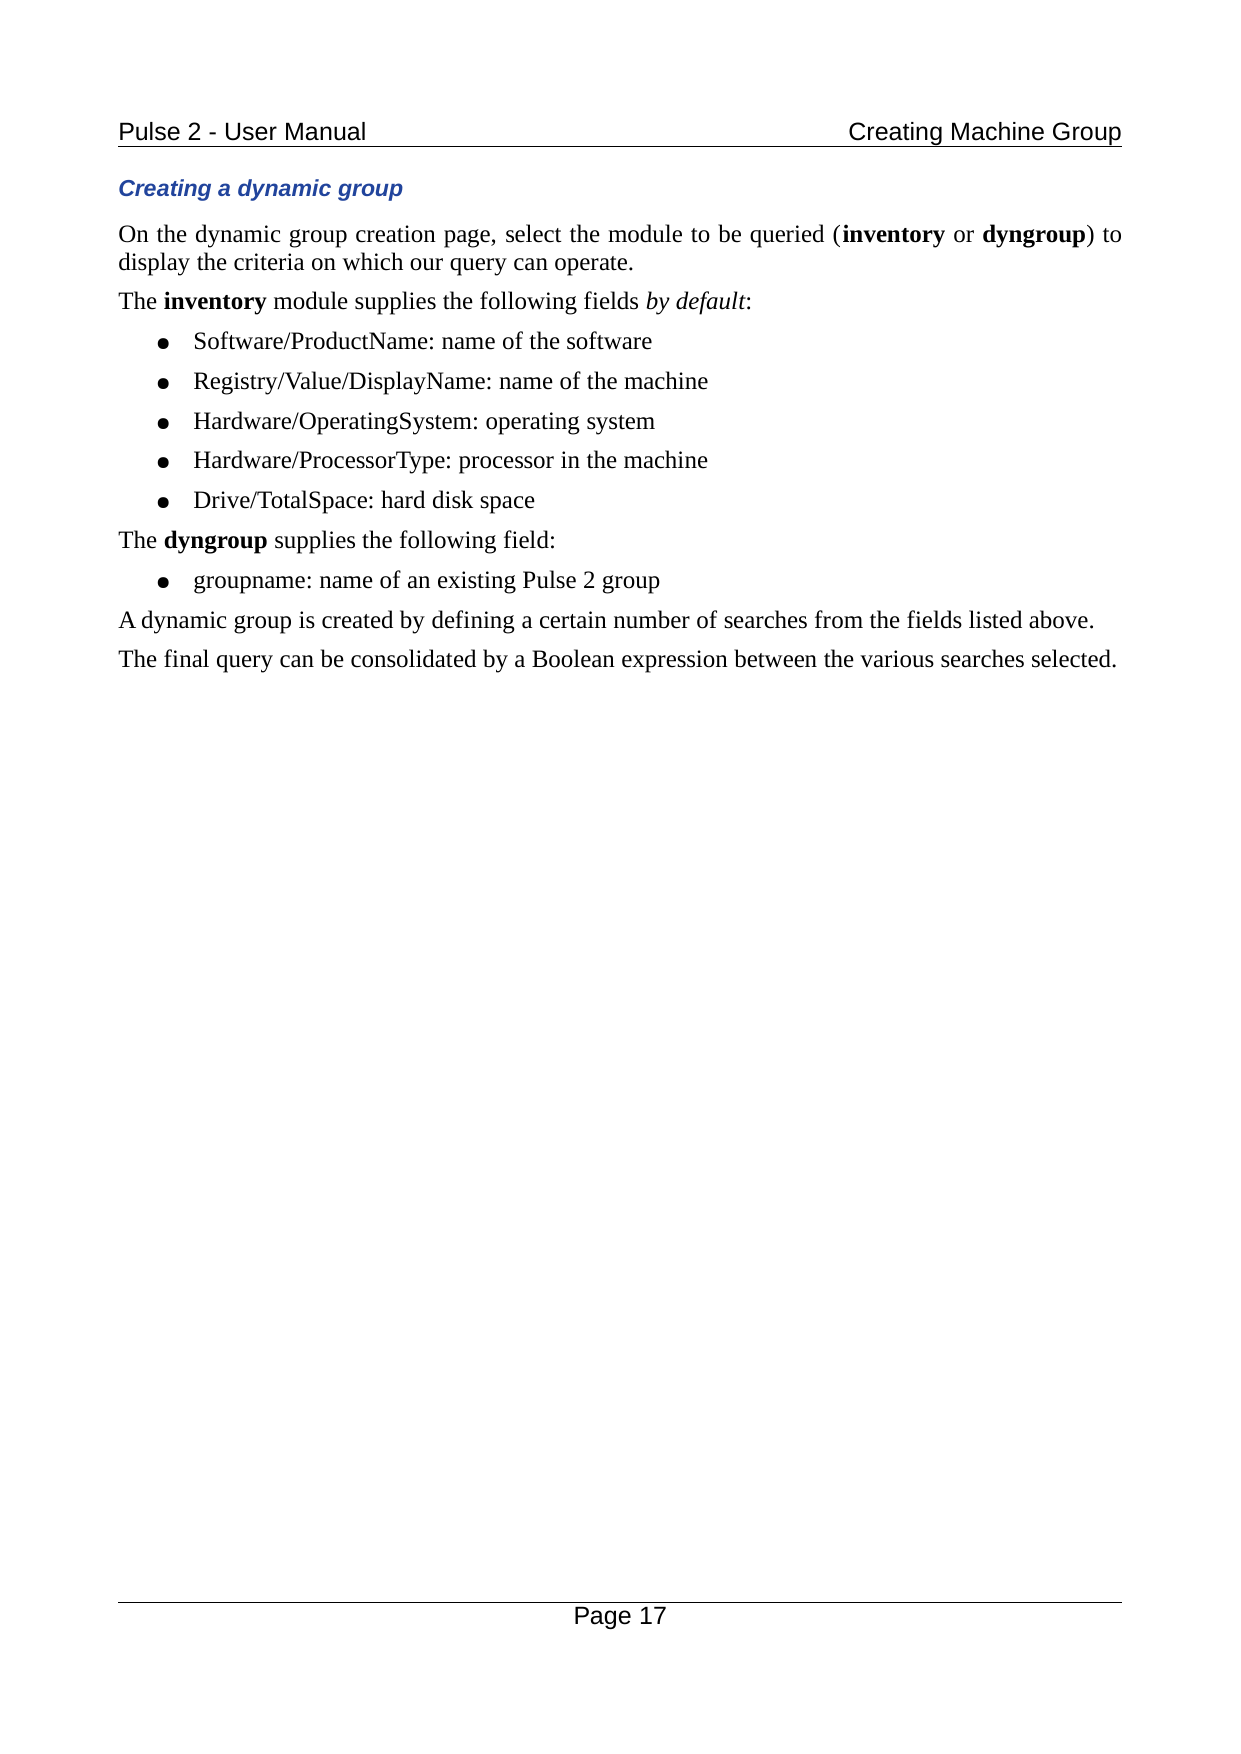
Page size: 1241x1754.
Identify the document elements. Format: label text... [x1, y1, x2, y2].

text The final query can be consolidated by a Boolean expression between the various searches selected. [118, 645, 1122, 673]
text A dynamic group is created by defining a certain number of searches from the fields listed above. [118, 606, 1122, 634]
list Registry/Value/DisplayName: name of the machine [156, 367, 1122, 395]
list Drive/TotalSpace: hard disk space [156, 486, 1122, 514]
text The dyngroup supplies the following field: [118, 526, 1122, 554]
list Software/ProductName: name of the software [156, 327, 1122, 355]
list groupname: name of an existing Pulse 2 group [156, 566, 1122, 594]
list Hardware/OperatingSystem: operating system [156, 407, 1122, 435]
text The inventory module supplies the following fields by default: [118, 287, 1122, 315]
list Hardware/ProcessorType: processor in the machine [156, 446, 1122, 474]
text On the dynamic group creation page, select the module to be queried (inventory or dyngroup) to display the criteria on which our query can operate. [118, 219, 1122, 276]
subtitle Creating a dynamic group [118, 176, 1122, 202]
